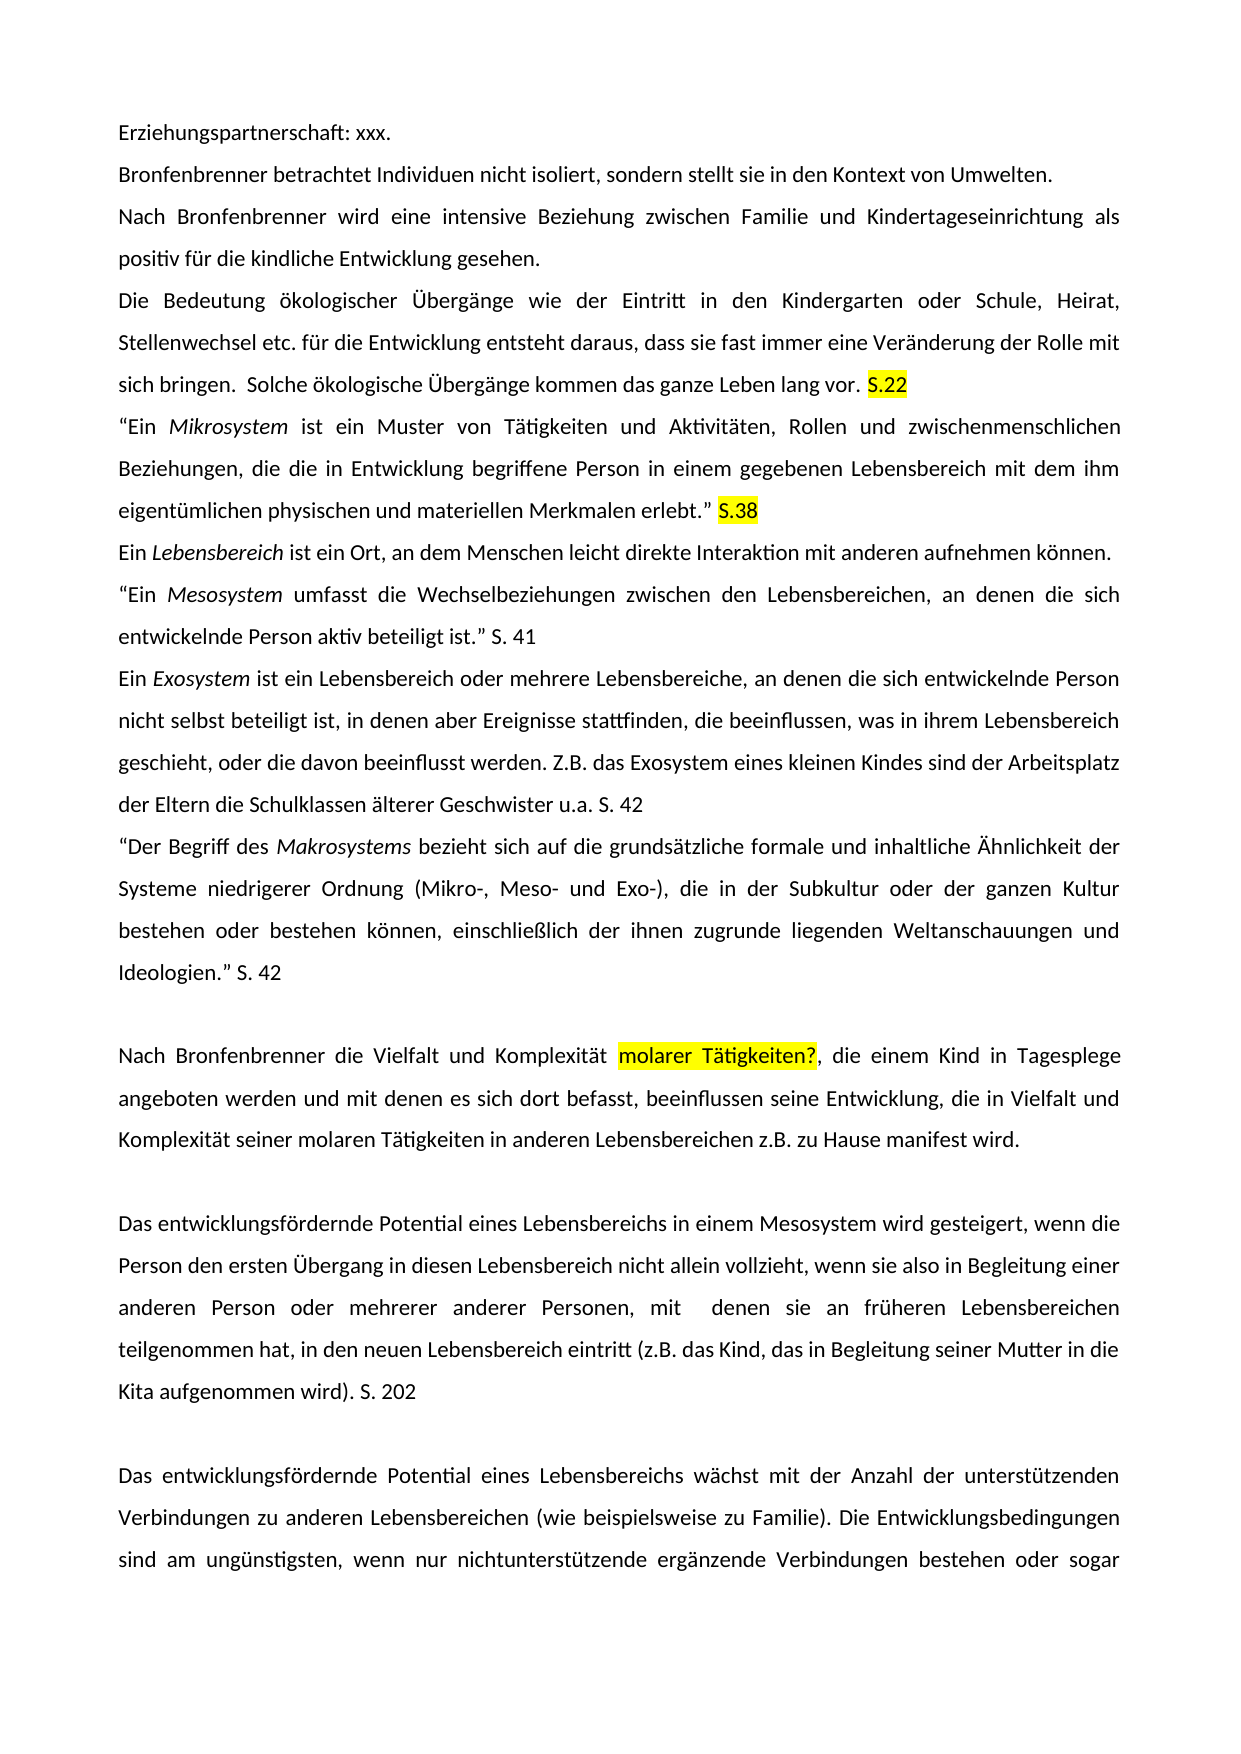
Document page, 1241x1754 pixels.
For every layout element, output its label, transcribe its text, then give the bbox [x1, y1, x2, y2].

text Nach Bronfenbrenner wird eine intensive Beziehung zwischen Familie und Kindertageseinrichtung als positiv für die kindliche Entwicklung gesehen. [118, 202, 1122, 272]
text Ein Exosystem ist ein Lebensbereich oder mehrere Lebensbereiche, an denen die sich entwickelnde Person nicht selbst beteiligt ist, in denen aber Ereignisse stattfinden, die beeinflussen, was in ihrem Lebensbereich geschieht, oder die davon beeinflusst werden. Z.B. das Exosystem eines kleinen Kindes sind der Arbeitsplatz der Eltern die Schulklassen älterer Geschwister u.a. S. 42 [118, 664, 1122, 818]
text Ein Lebensbereich ist ein Ort, an dem Menschen leicht direkte Interaktion mit anderen aufnehmen können. [118, 538, 1122, 566]
text Erziehungspartnerschaft: xxx. [118, 118, 1122, 146]
text “Ein Mikrosystem ist ein Muster von Tätigkeiten und Aktivitäten, Rollen und zwischenmenschlichen Beziehungen, die die in Entwicklung begriffene Person in einem gegebenen Lebensbereich mit dem ihm eigentümlichen physischen und materiellen Merkmalen erlebt.” S.38 [118, 412, 1122, 524]
text Das entwicklungsfördernde Potential eines Lebensbereichs wächst mit der Anzahl der unterstützenden Verbindungen zu anderen Lebensbereichen (wie beispielsweise zu Familie). Die Entwicklungsbedingungen sind am ungünstigsten, wenn nur nichtunterstützende ergänzende Verbindungen bestehen oder sogar [118, 1461, 1122, 1573]
text Das entwicklungsfördernde Potential eines Lebensbereichs in einem Mesosystem wird gesteigert, wenn die Person den ersten Übergang in diesen Lebensbereich nicht allein vollzieht, wenn sie also in Begleitung einer anderen Person oder mehrerer anderer Personen, mit denen sie an früheren Lebensbereichen teilgenommen hat, in den neuen Lebensbereich eintritt (z.B. das Kind, das in Begleitung seiner Mutter in die Kita aufgenommen wird). S. 202 [118, 1209, 1122, 1406]
text Bronfenbrenner betrachtet Individuen nicht isoliert, sondern stellt sie in den Kontext von Umwelten. [118, 160, 1122, 188]
text Die Bedeutung ökologischer Übergänge wie der Eintritt in den Kindergarten oder Schule, Heirat, Stellenwechsel etc. für die Entwicklung entsteht daraus, dass sie fast immer eine Veränderung der Rolle mit sich bringen. Solche ökologische Übergänge kommen das ganze Leben lang vor. S.22 [118, 286, 1122, 398]
text Nach Bronfenbrenner die Vielfalt und Komplexität molarer Tätigkeiten?, die einem Kind in Tagesplege angeboten werden und mit denen es sich dort befasst, beeinflussen seine Entwicklung, die in Vielfalt und Komplexität seiner molaren Tätigkeiten in anderen Lebensbereichen z.B. zu Hause manifest wird. [118, 1042, 1122, 1154]
text “Ein Mesosystem umfasst die Wechselbeziehungen zwischen den Lebensbereichen, an denen die sich entwickelnde Person aktiv beteiligt ist.” S. 41 [118, 580, 1122, 650]
text “Der Begriff des Makrosystems bezieht sich auf die grundsätzliche formale und inhaltliche Ähnlichkeit der Systeme niedrigerer Ordnung (Mikro-, Meso- und Exo-), die in der Subkultur oder der ganzen Kultur bestehen oder bestehen können, einschließlich der ihnen zugrunde liegenden Weltanschauungen und Ideologien.” S. 42 [118, 832, 1122, 986]
